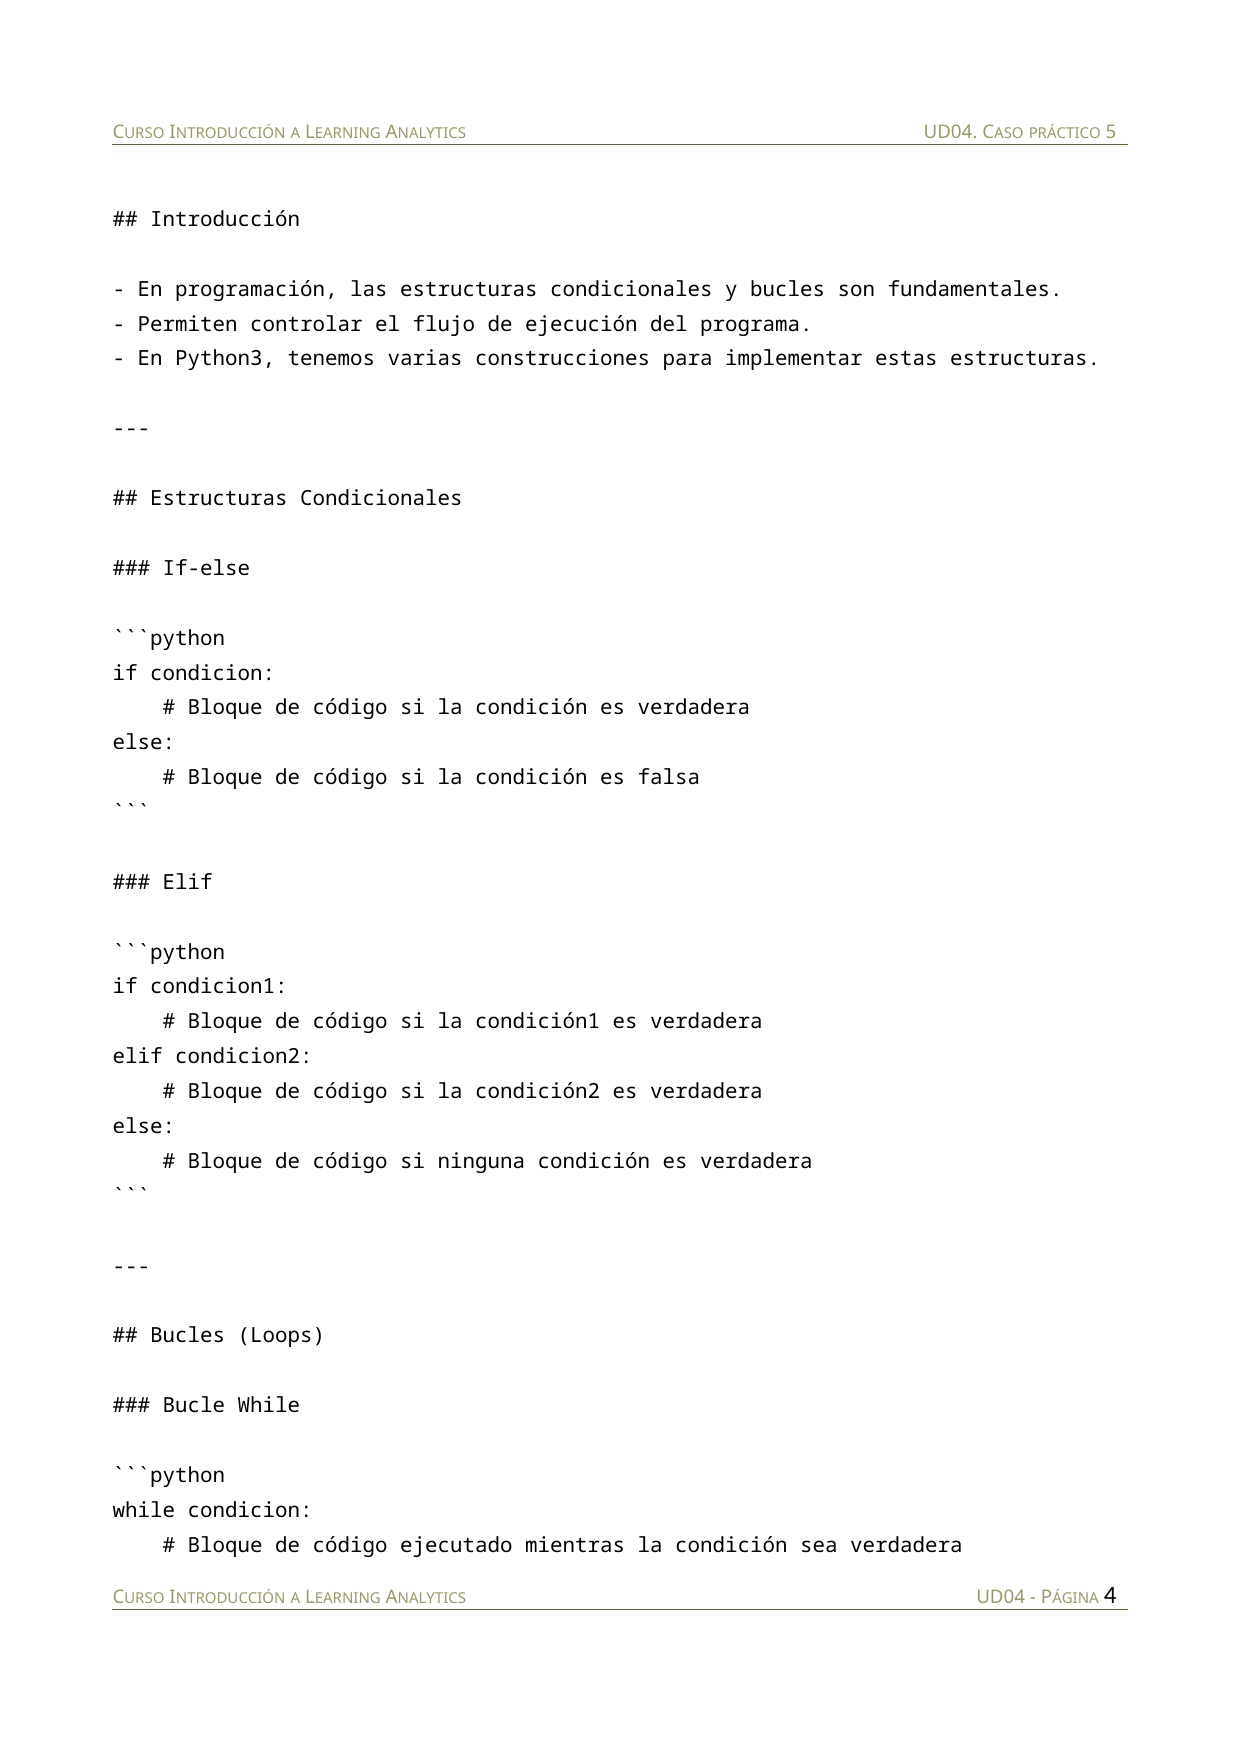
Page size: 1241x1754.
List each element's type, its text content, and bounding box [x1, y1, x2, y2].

text if condicion1: [112, 972, 1128, 1000]
text # Bloque de código si la condición es verdadera [112, 692, 1128, 721]
text ### Elif [112, 867, 1128, 895]
text # Bloque de código si la condición1 es verdadera [112, 1007, 1128, 1035]
text --- [112, 1251, 1128, 1279]
text - Permiten controlar el flujo de ejecución del programa. [112, 309, 1128, 337]
text - En Python3, tenemos varias construcciones para implementar estas estructuras. [112, 343, 1128, 372]
text ## Estructuras Condicionales [112, 483, 1128, 512]
text else: [112, 1111, 1128, 1140]
text ## Introducción [112, 204, 1128, 232]
text elif condicion2: [112, 1041, 1128, 1070]
text --- [112, 413, 1128, 442]
text ### Bucle While [112, 1390, 1128, 1419]
text # Bloque de código ejecutado mientras la condición sea verdadera [112, 1530, 1128, 1558]
text # Bloque de código si la condición2 es verdadera [112, 1076, 1128, 1105]
text - En programación, las estructuras condicionales y bucles son fundamentales. [112, 274, 1128, 302]
text # Bloque de código si la condición es falsa [112, 762, 1128, 791]
text ``` [112, 797, 1128, 826]
text ### If-else [112, 553, 1128, 581]
text ```python [112, 1460, 1128, 1489]
text ```python [112, 623, 1128, 651]
text ``` [112, 1181, 1128, 1209]
text # Bloque de código si ninguna condición es verdadera [112, 1146, 1128, 1174]
text while condicion: [112, 1495, 1128, 1523]
text if condicion: [112, 658, 1128, 686]
text ```python [112, 937, 1128, 965]
text ## Bucles (Loops) [112, 1321, 1128, 1349]
text else: [112, 727, 1128, 756]
